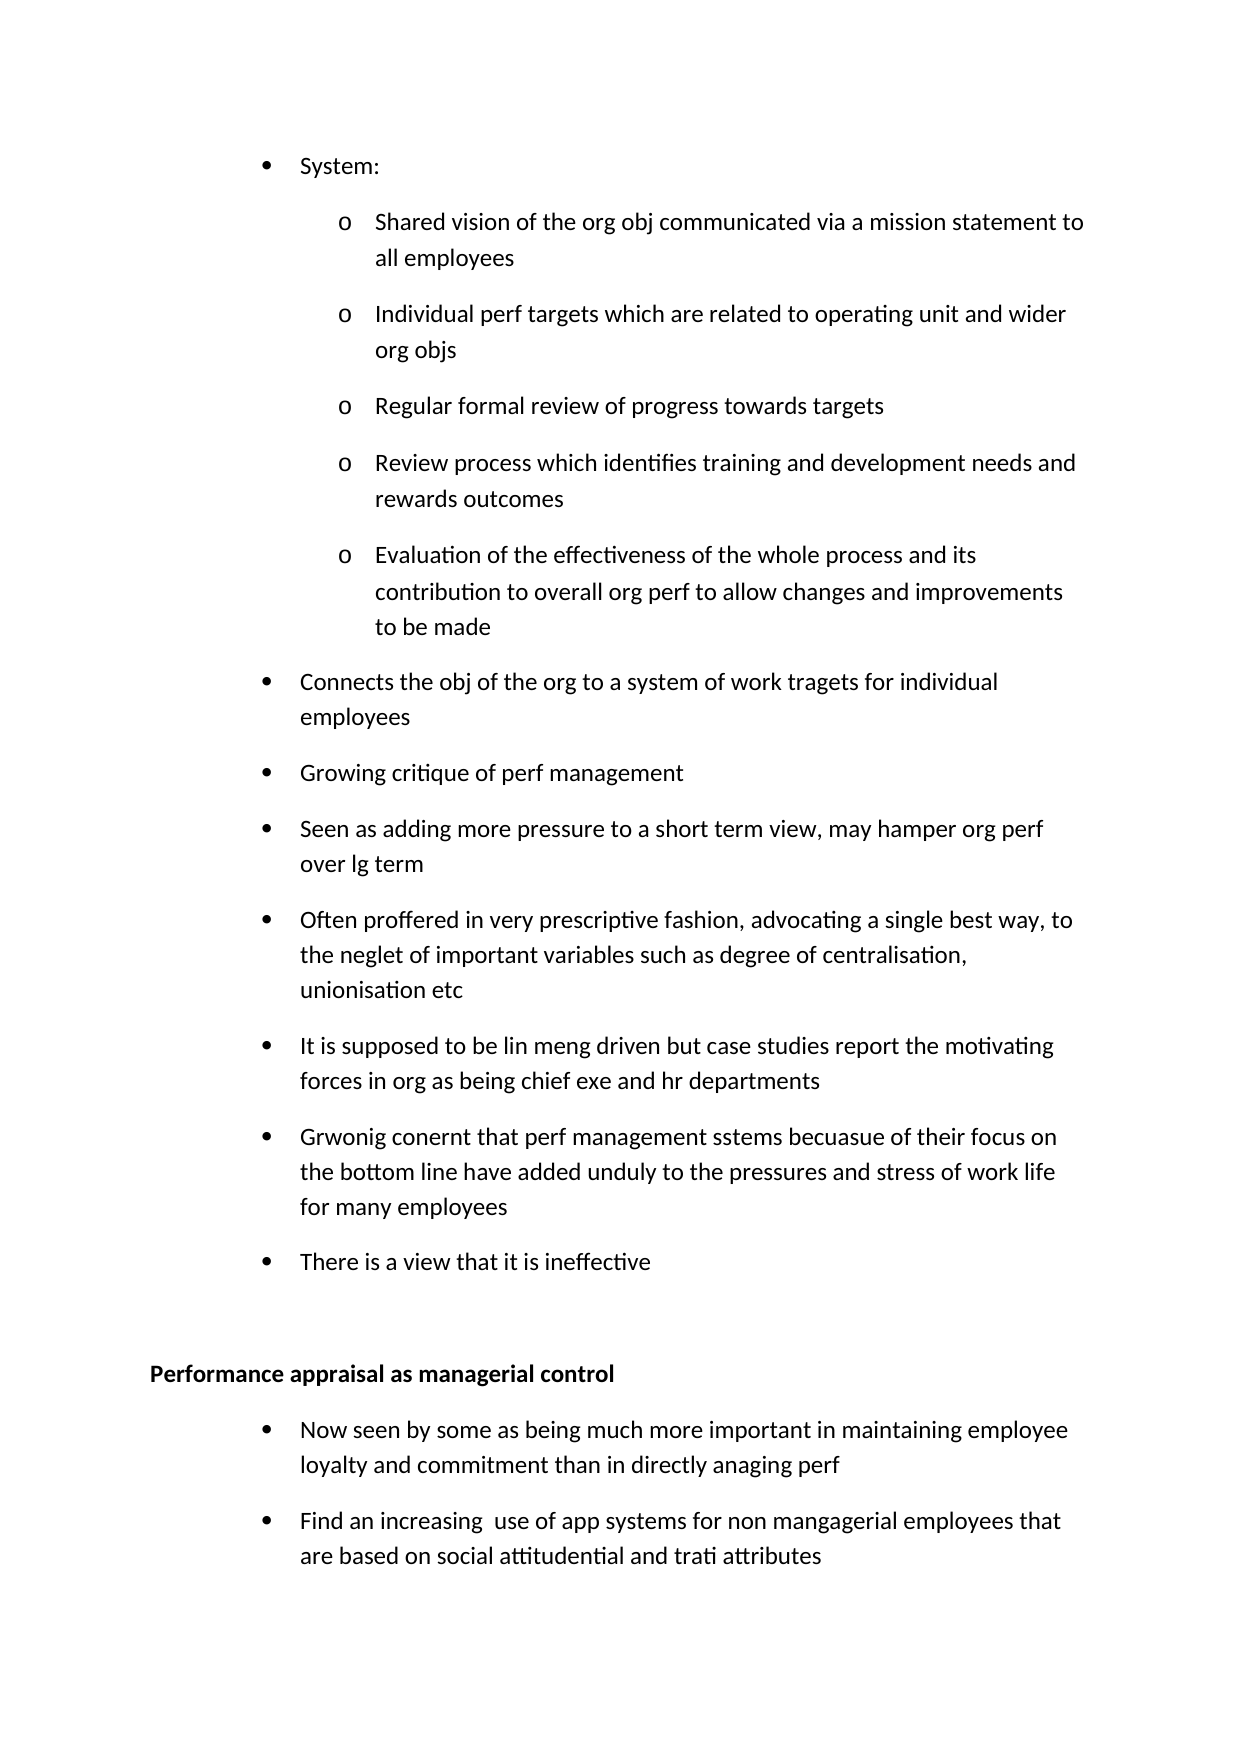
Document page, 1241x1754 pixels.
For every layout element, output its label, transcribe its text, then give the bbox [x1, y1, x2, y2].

list Evaluation of the effectiveness of the whole process and its contribution to overall org perf to allow changes and improvements to be made [337, 539, 1090, 641]
list Often proffered in very prescriptive fashion, advocating a single best way, to the neglet of important variables such as degree of centralisation, unionisation etc [262, 904, 1090, 1004]
list Review process which identifies training and development needs and rewards outcomes [337, 447, 1090, 514]
text Performance appraisal as managerial control [150, 1358, 1090, 1389]
list System: [262, 150, 1090, 181]
list Seen as adding more pressure to a short term view, may hamper org perf over lg term [262, 813, 1090, 879]
list Individual perf targets which are related to operating unit and wider org objs [337, 298, 1090, 365]
list Shared vision of the org obj communicated via a mission statement to all employees [337, 206, 1090, 273]
list Connects the obj of the org to a system of work tragets for individual employees [262, 666, 1090, 732]
list It is supposed to be lin meng driven but case studies report the motivating forces in org as being chief exe and hr departments [262, 1030, 1090, 1095]
list Regular formal review of progress towards targets [337, 390, 1090, 422]
list Find an increasing use of app systems for non mangagerial employees that are based on social attitudential and trati attributes [262, 1505, 1090, 1570]
list Now seen by some as being much more important in maintaining employee loyalty and commitment than in directly anaging perf [262, 1414, 1090, 1479]
list There is a view that it is ineffective [262, 1246, 1090, 1277]
list Growing critique of perf management [262, 757, 1090, 788]
list Grwonig conernt that perf management sstems becuasue of their focus on the bottom line have added unduly to the pressures and stress of work life for many employees [262, 1121, 1090, 1221]
